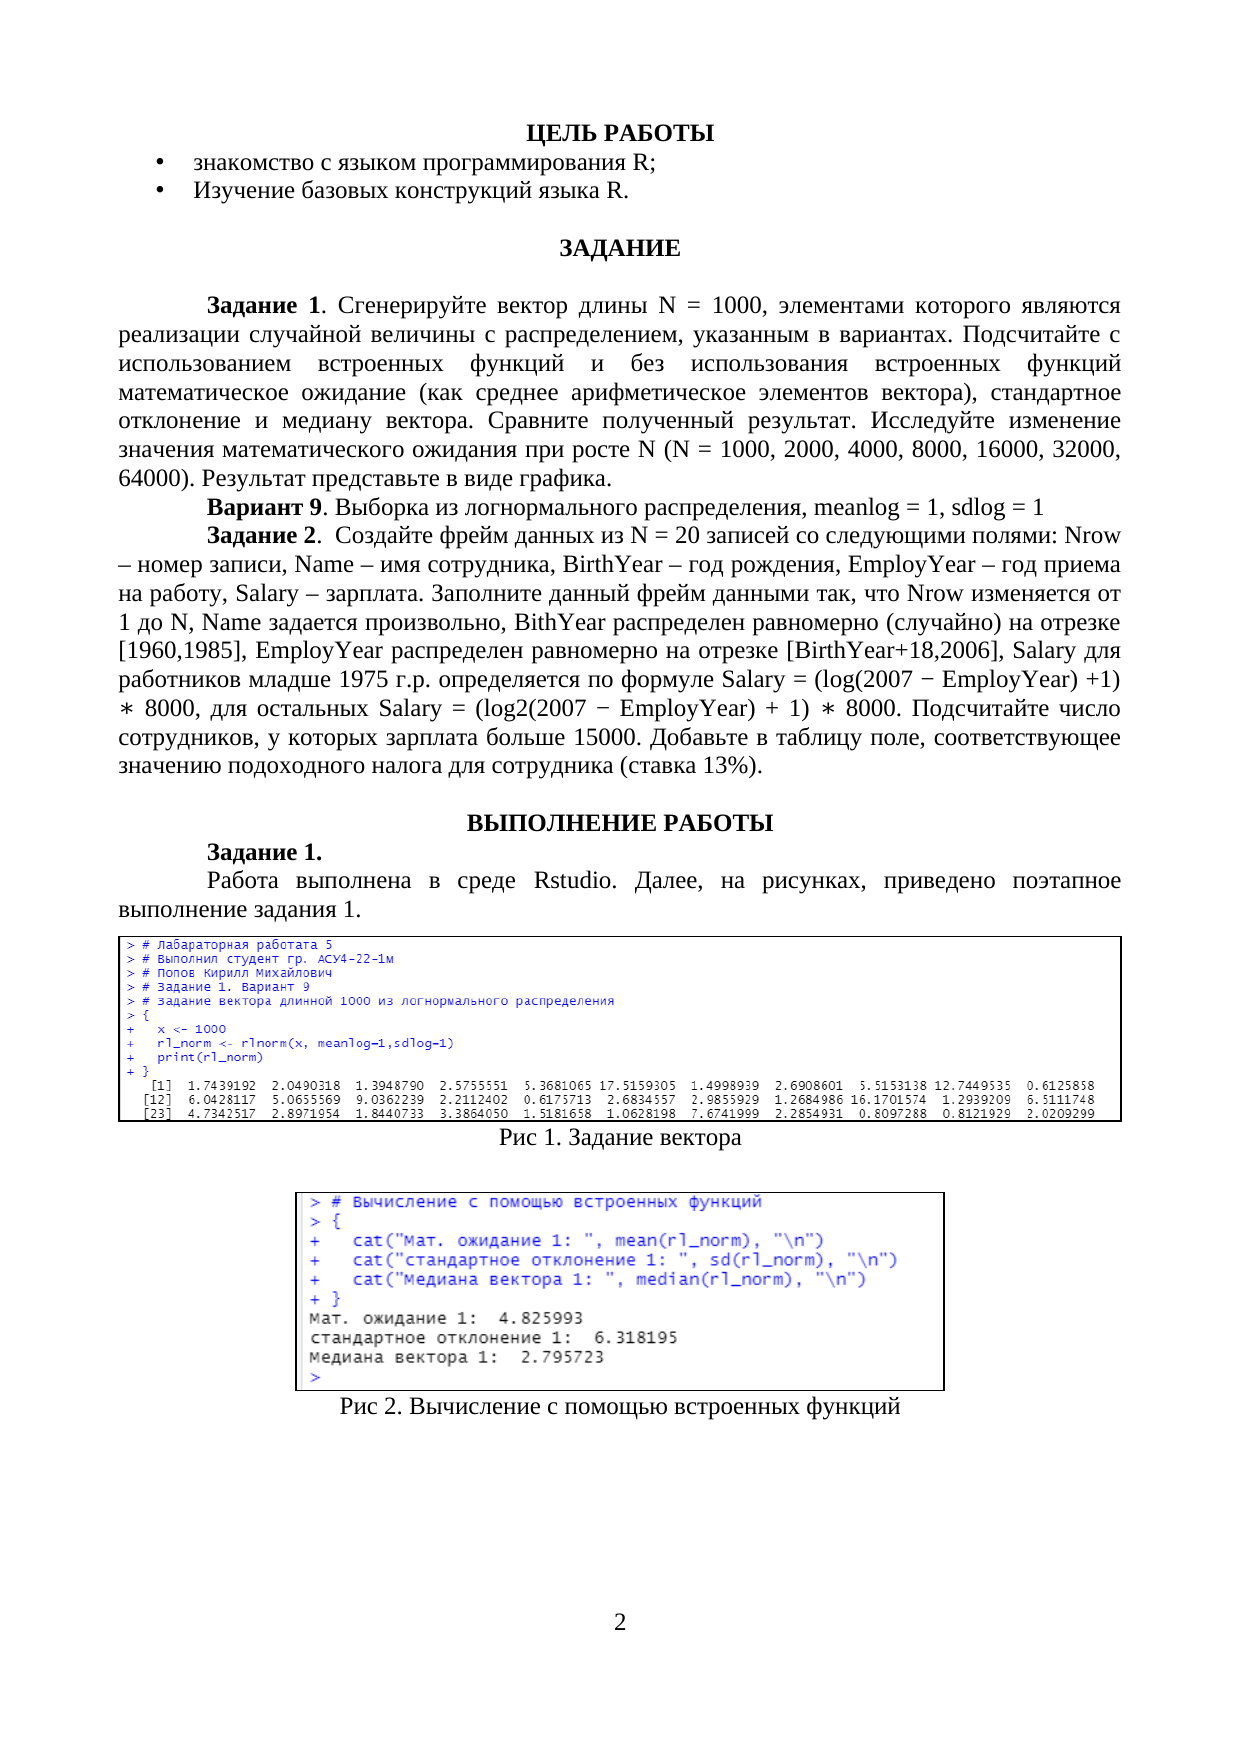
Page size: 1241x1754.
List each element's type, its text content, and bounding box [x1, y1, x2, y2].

list Изучение базовых конструкций языка R. [156, 176, 1122, 204]
text Рис 2. Вычисление с помощью встроенных функций [311, 1391, 929, 1420]
text ВЫПОЛНЕНИЕ РАБОТЫ [118, 808, 1122, 837]
picture [120, 937, 1120, 1120]
list знакомство с языком программирования R; [156, 147, 1122, 176]
text Рис 1. Задание вектора [118, 1122, 1122, 1151]
text Работа выполнена в среде Rstudio. Далее, на рисунках, приведено поэтапное выполнение задания 1. [118, 866, 1122, 923]
text ЗАДАНИЕ [118, 233, 1122, 262]
text Задание 1. [118, 837, 1122, 866]
picture [297, 1193, 943, 1390]
text ЦЕЛЬ РАБОТЫ [118, 118, 1122, 147]
text Задание 1. Сгенерируйте вектор длины N = 1000, элементами которого являются реализации случайной величины с распределением, указанным в вариантах. Подсчитайте с использованием встроенных функций и без использования встроенных функций математическое ожидание (как среднее арифметическое элементов вектора), стандартное отклонение и медиану вектора. Сравните полученный результат. Исследуйте изменение значения математического ожидания при росте N (N = 1000, 2000, 4000, 8000, 16000, 32000, 64000). Результат представьте в виде графика. [118, 291, 1122, 492]
text Задание 2. Создайте фрейм данных из N = 20 записей со следующими полями: Nrow – номер записи, Name – имя сотрудника, BirthYear – год рождения, EmployYear – год приема на работу, Salary – зарплата. Заполните данный фрейм данными так, что Nrow изменяется от 1 до N, Name задается произвольно, BithYear распределен равномерно (случайно) на отрезке [1960,1985], EmployYear распределен равномерно на отрезке [BirthYear+18,2006], Salary для работников младше 1975 г.р. определяется по формуле Salary = (log(2007 − EmployYear) +1) ∗ 8000, для остальных Salary = (log2(2007 − EmployYear) + 1) ∗ 8000. Подсчитайте число сотрудников, у которых зарплата больше 15000. Добавьте в таблицу поле, соответствующее значению подоходного налога для сотрудника (ставка 13%). [118, 521, 1122, 779]
text Вариант 9. Выборка из логнормального распределения, meanlog = 1, sdlog = 1 [118, 492, 1122, 521]
